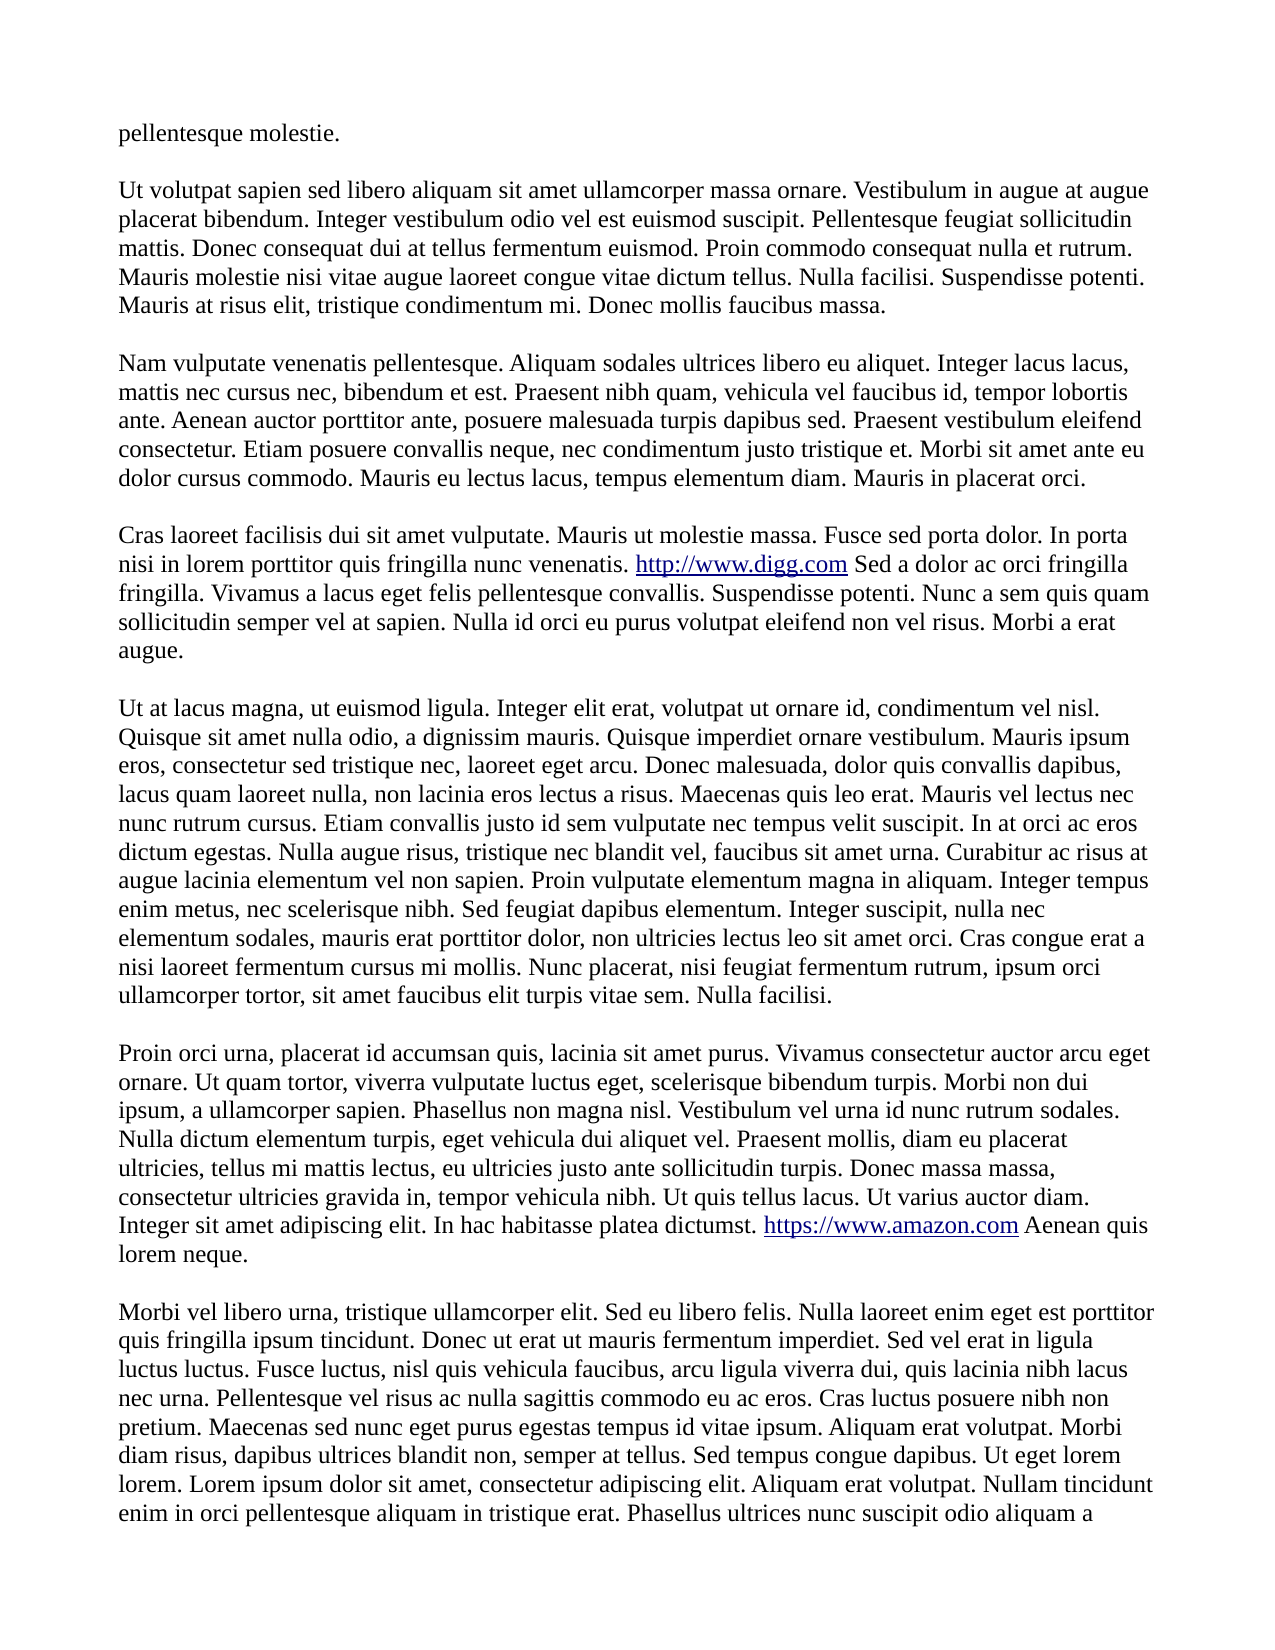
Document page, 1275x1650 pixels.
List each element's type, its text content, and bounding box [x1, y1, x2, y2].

text Ut at lacus magna, ut euismod ligula. Integer elit erat, volutpat ut ornare id, condimentum vel nisl. Quisque sit amet nulla odio, a dignissim mauris. Quisque imperdiet ornare vestibulum. Mauris ipsum eros, consectetur sed tristique nec, laoreet eget arcu. Donec malesuada, dolor quis convallis dapibus, lacus quam laoreet nulla, non lacinia eros lectus a risus. Maecenas quis leo erat. Mauris vel lectus nec nunc rutrum cursus. Etiam convallis justo id sem vulputate nec tempus velit suscipit. In at orci ac eros dictum egestas. Nulla augue risus, tristique nec blandit vel, faucibus sit amet urna. Curabitur ac risus at augue lacinia elementum vel non sapien. Proin vulputate elementum magna in aliquam. Integer tempus enim metus, nec scelerisque nibh. Sed feugiat dapibus elementum. Integer suscipit, nulla nec elementum sodales, mauris erat porttitor dolor, non ultricies lectus leo sit amet orci. Cras congue erat a nisi laoreet fermentum cursus mi mollis. Nunc placerat, nisi feugiat fermentum rutrum, ipsum orci ullamcorper tortor, sit amet faucibus elit turpis vitae sem. Nulla facilisi. [118, 693, 1157, 1009]
text Ut volutpat sapien sed libero aliquam sit amet ullamcorper massa ornare. Vestibulum in augue at augue placerat bibendum. Integer vestibulum odio vel est euismod suscipit. Pellentesque feugiat sollicitudin mattis. Donec consequat dui at tellus fermentum euismod. Proin commodo consequat nulla et rutrum. Mauris molestie nisi vitae augue laoreet congue vitae dictum tellus. Nulla facilisi. Suspendisse potenti. Mauris at risus elit, tristique condimentum mi. Donec mollis faucibus massa. [118, 176, 1157, 319]
text Morbi vel libero urna, tristique ullamcorper elit. Sed eu libero felis. Nulla laoreet enim eget est porttitor quis fringilla ipsum tincidunt. Donec ut erat ut mauris fermentum imperdiet. Sed vel erat in ligula luctus luctus. Fusce luctus, nisl quis vehicula faucibus, arcu ligula viverra dui, quis lacinia nibh lacus nec urna. Pellentesque vel risus ac nulla sagittis commodo eu ac eros. Cras luctus posuere nibh non pretium. Maecenas sed nunc eget purus egestas tempus id vitae ipsum. Aliquam erat volutpat. Morbi diam risus, dapibus ultrices blandit non, semper at tellus. Sed tempus congue dapibus. Ut eget lorem lorem. Lorem ipsum dolor sit amet, consectetur adipiscing elit. Aliquam erat volutpat. Nullam tincidunt enim in orci pellentesque aliquam in tristique erat. Phasellus ultrices nunc suscipit odio aliquam a [118, 1297, 1157, 1527]
text Nam vulputate venenatis pellentesque. Aliquam sodales ultrices libero eu aliquet. Integer lacus lacus, mattis nec cursus nec, bibendum et est. Praesent nibh quam, vehicula vel faucibus id, tempor lobortis ante. Aenean auctor porttitor ante, posuere malesuada turpis dapibus sed. Praesent vestibulum eleifend consectetur. Etiam posuere convallis neque, nec condimentum justo tristique et. Morbi sit amet ante eu dolor cursus commodo. Mauris eu lectus lacus, tempus elementum diam. Mauris in placerat orci. [118, 348, 1157, 492]
text pellentesque molestie. [118, 118, 1157, 147]
text Proin orci urna, placerat id accumsan quis, lacinia sit amet purus. Vivamus consectetur auctor arcu eget ornare. Ut quam tortor, viverra vulputate luctus eget, scelerisque bibendum turpis. Morbi non dui ipsum, a ullamcorper sapien. Phasellus non magna nisl. Vestibulum vel urna id nunc rutrum sodales. Nulla dictum elementum turpis, eget vehicula dui aliquet vel. Praesent mollis, diam eu placerat ultricies, tellus mi mattis lectus, eu ultricies justo ante sollicitudin turpis. Donec massa massa, consectetur ultricies gravida in, tempor vehicula nibh. Ut quis tellus lacus. Ut varius auctor diam. Integer sit amet adipiscing elit. In hac habitasse platea dictumst. https://www.amazon.com Aenean quis lorem neque. [118, 1038, 1157, 1268]
text Cras laoreet facilisis dui sit amet vulputate. Mauris ut molestie massa. Fusce sed porta dolor. In porta nisi in lorem porttitor quis fringilla nunc venenatis. http://www.digg.com Sed a dolor ac orci fringilla fringilla. Vivamus a lacus eget felis pellentesque convallis. Suspendisse potenti. Nunc a sem quis quam sollicitudin semper vel at sapien. Nulla id orci eu purus volutpat eleifend non vel risus. Morbi a erat augue. [118, 521, 1157, 664]
